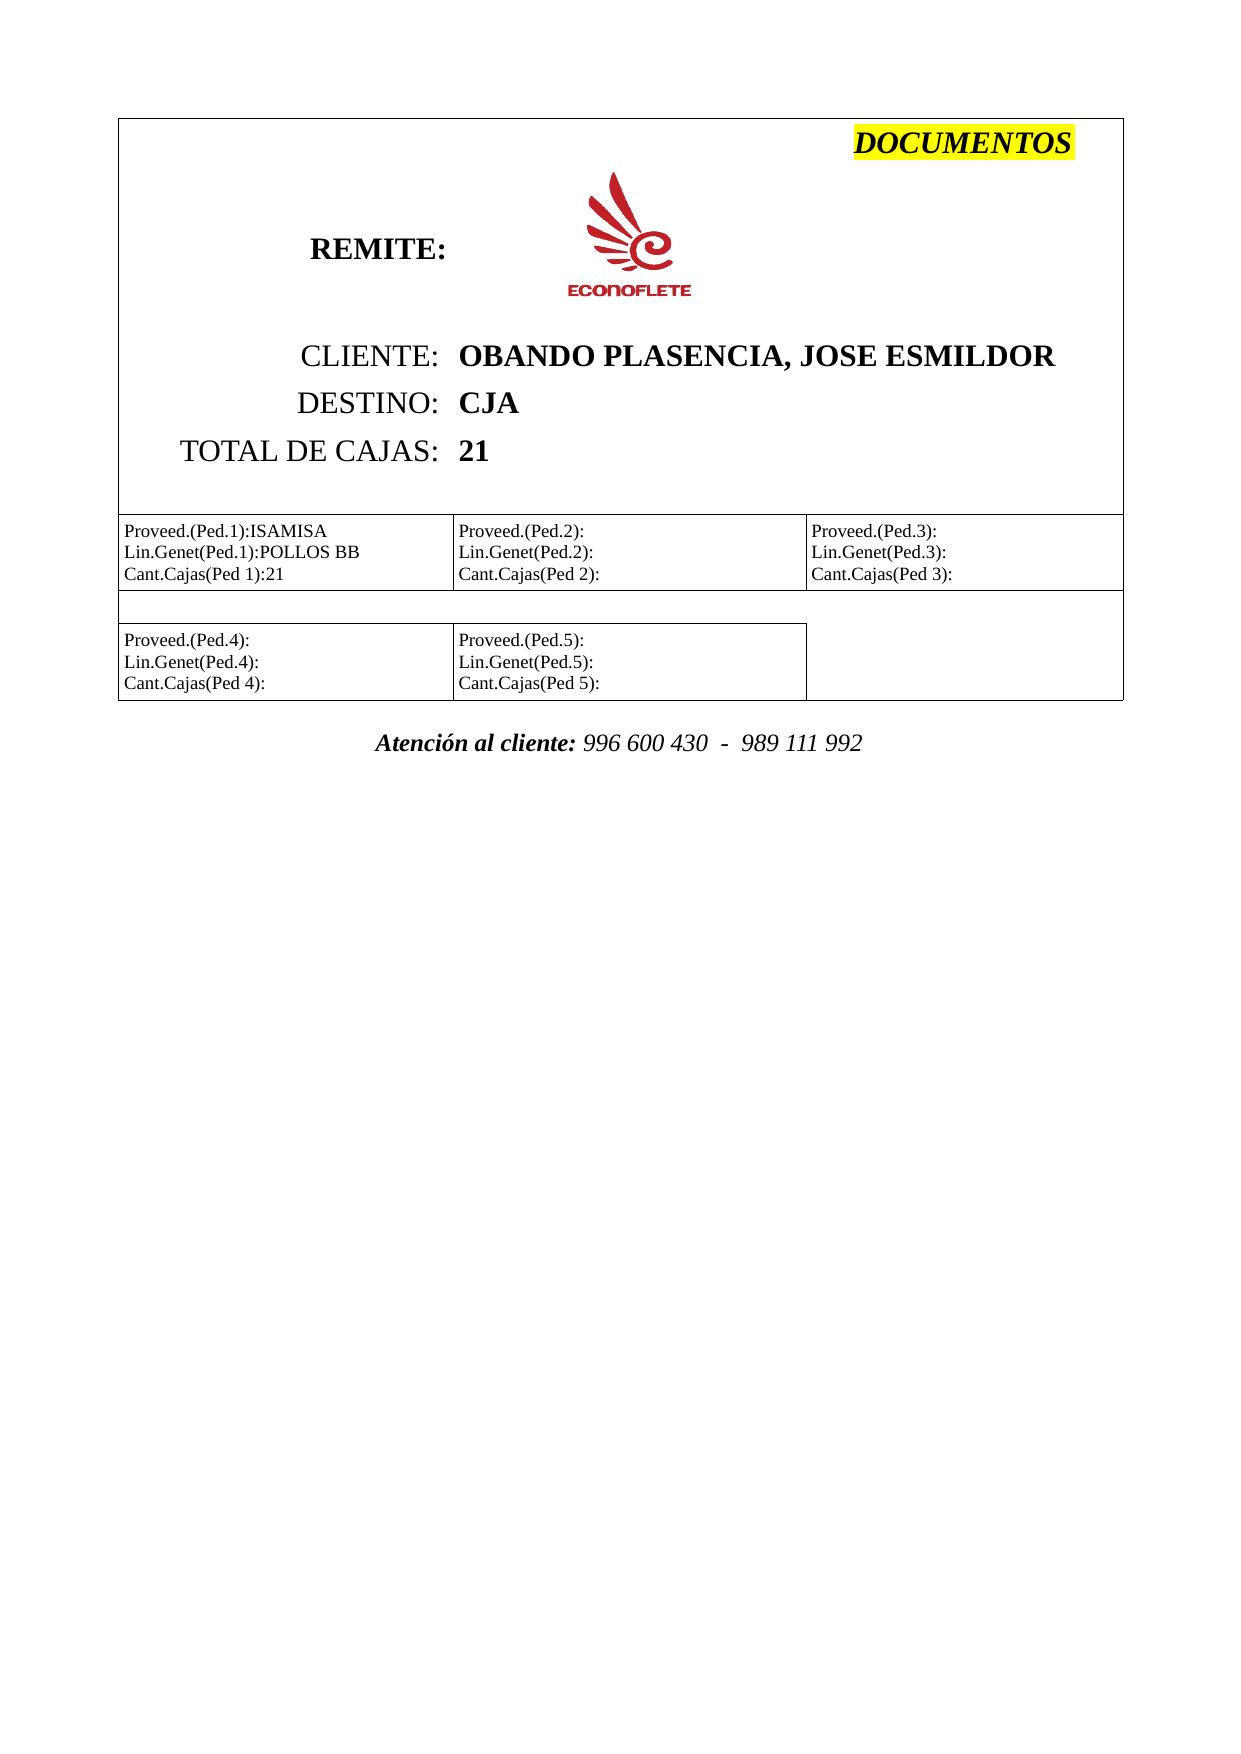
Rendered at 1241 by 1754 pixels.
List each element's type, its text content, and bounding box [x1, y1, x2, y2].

table_cell [119, 591, 453, 623]
table_cell [453, 474, 806, 514]
table_header DOCUMENTOS [806, 119, 1123, 166]
table_header [119, 119, 453, 166]
table_cell DESTINO: [119, 379, 453, 426]
picture [552, 171, 707, 297]
table_cell [453, 591, 806, 623]
table_cell TOTAL DE CAJAS: [119, 426, 453, 474]
table_cell 21 [453, 426, 1123, 474]
table_cell CLIENTE: [119, 332, 453, 379]
table_cell Proveed.(Ped.5): Lin.Genet(Ped.5): Cant.Cajas(Ped 5): [454, 624, 806, 699]
table_cell CJA [453, 379, 806, 426]
table_cell Proveed.(Ped.1):ISAMISA Lin.Genet(Ped.1):POLLOS BB Cant.Cajas(Ped 1):21 [119, 515, 453, 590]
table_cell Proveed.(Ped.4): Lin.Genet(Ped.4): Cant.Cajas(Ped 4): [119, 624, 453, 699]
table_cell REMITE: [119, 166, 453, 332]
table_cell Proveed.(Ped.2): Lin.Genet(Ped.2): Cant.Cajas(Ped 2): [454, 515, 806, 590]
table_cell [807, 623, 1123, 699]
table_cell [806, 379, 1123, 426]
table_cell [806, 474, 1123, 514]
text Atención al cliente: 996 600 430 - 989 111 992 [118, 728, 1122, 757]
table_cell OBANDO PLASENCIA, JOSE ESMILDOR [453, 332, 1123, 379]
table_cell [119, 474, 453, 514]
table_cell Proveed.(Ped.3): Lin.Genet(Ped.3): Cant.Cajas(Ped 3): [807, 515, 1123, 590]
table_cell [806, 591, 1123, 623]
table_header [453, 119, 806, 166]
table_cell [806, 166, 1123, 332]
table_cell [453, 166, 806, 332]
